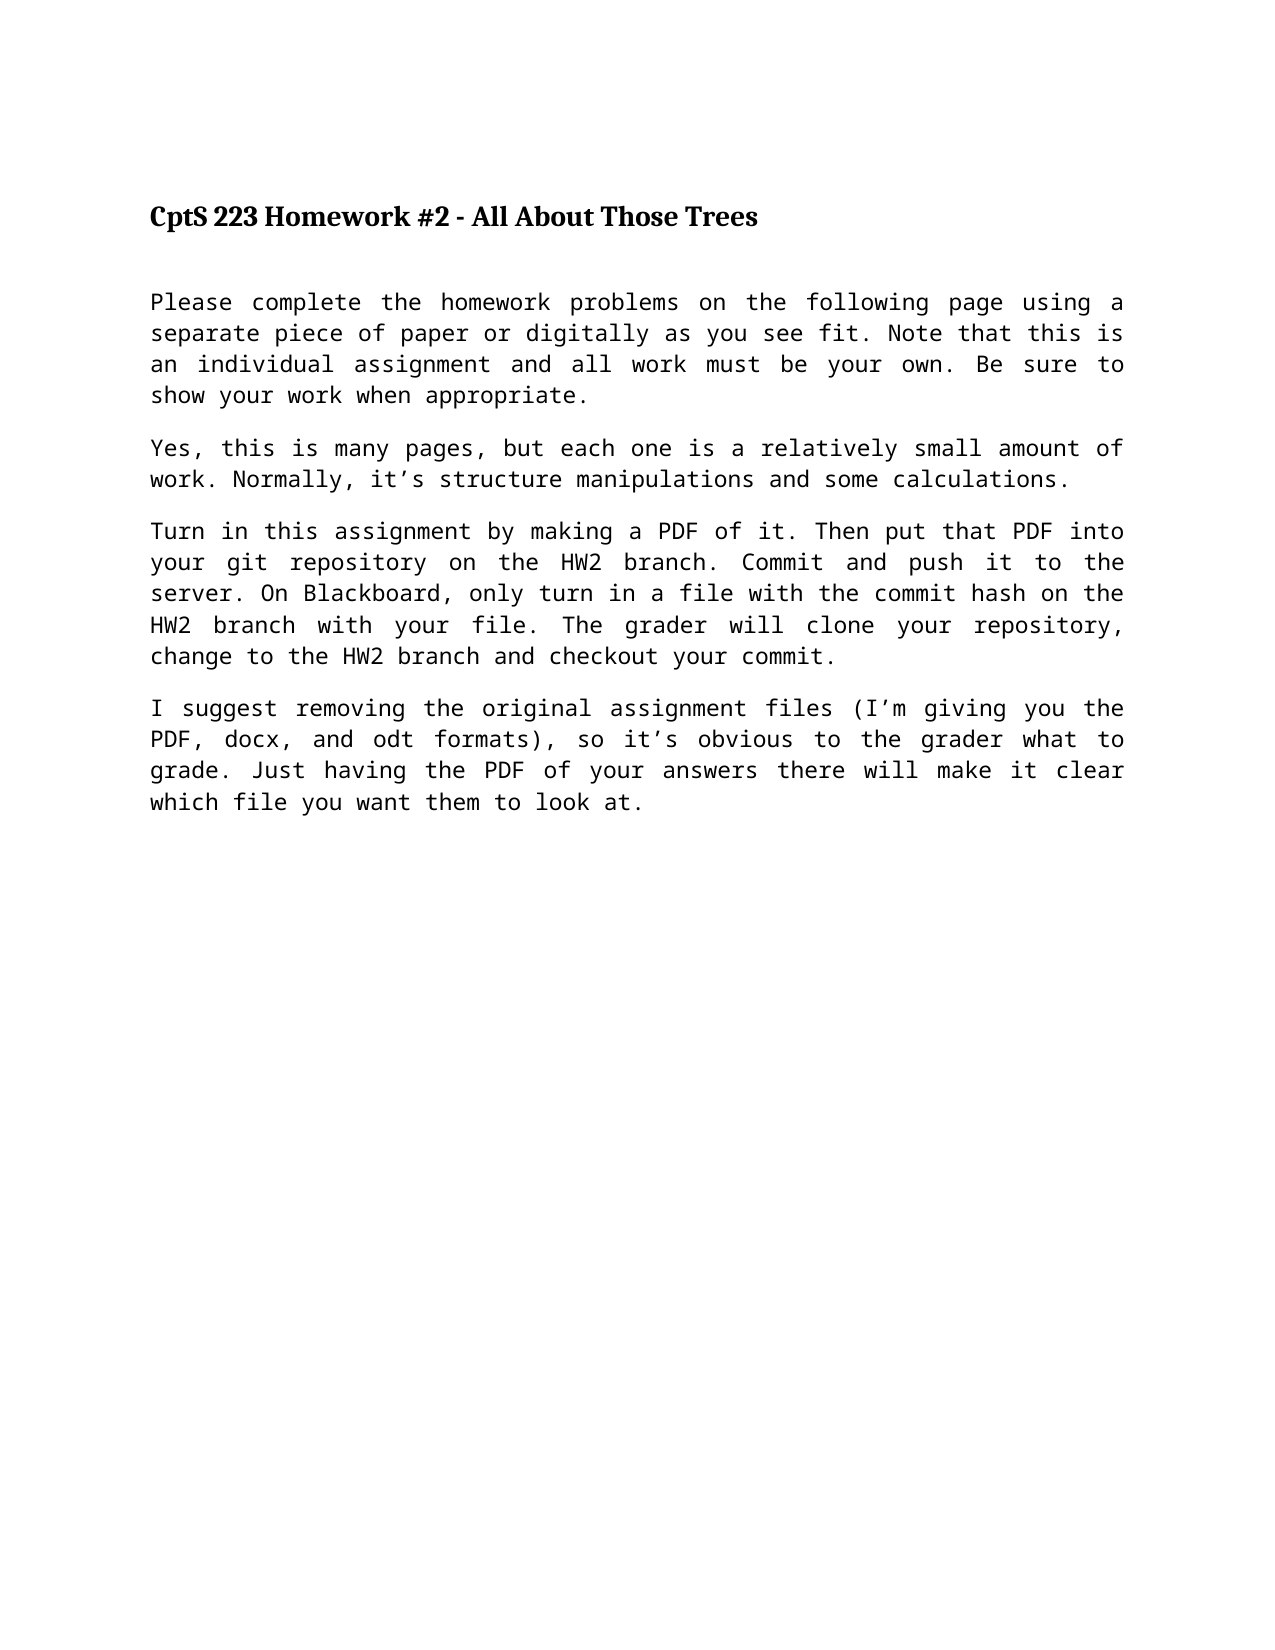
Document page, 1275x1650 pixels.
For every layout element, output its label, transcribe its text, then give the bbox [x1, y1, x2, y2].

subtitle CptS 223 Homework #2 - All About Those Trees [150, 200, 1125, 233]
text Yes, this is many pages, but each one is a relatively small amount of work. Normally, it’s structure manipulations and some calculations. [150, 431, 1125, 494]
text Turn in this assignment by making a PDF of it. Then put that PDF into your git repository on the HW2 branch. Commit and push it to the server. On Blackboard, only turn in a file with the commit hash on the HW2 branch with your file. The grader will clone your repository, change to the HW2 branch and checkout your commit. [150, 515, 1125, 671]
text Please complete the homework problems on the following page using a separate piece of paper or digitally as you see fit. Note that this is an individual assignment and all work must be your own. Be sure to show your work when appropriate. [150, 286, 1125, 411]
text I suggest removing the original assignment files (I’m giving you the PDF, docx, and odt formats), so it’s obvious to the grader what to grade. Just having the PDF of your answers there will make it clear which file you want them to look at. [150, 692, 1125, 817]
